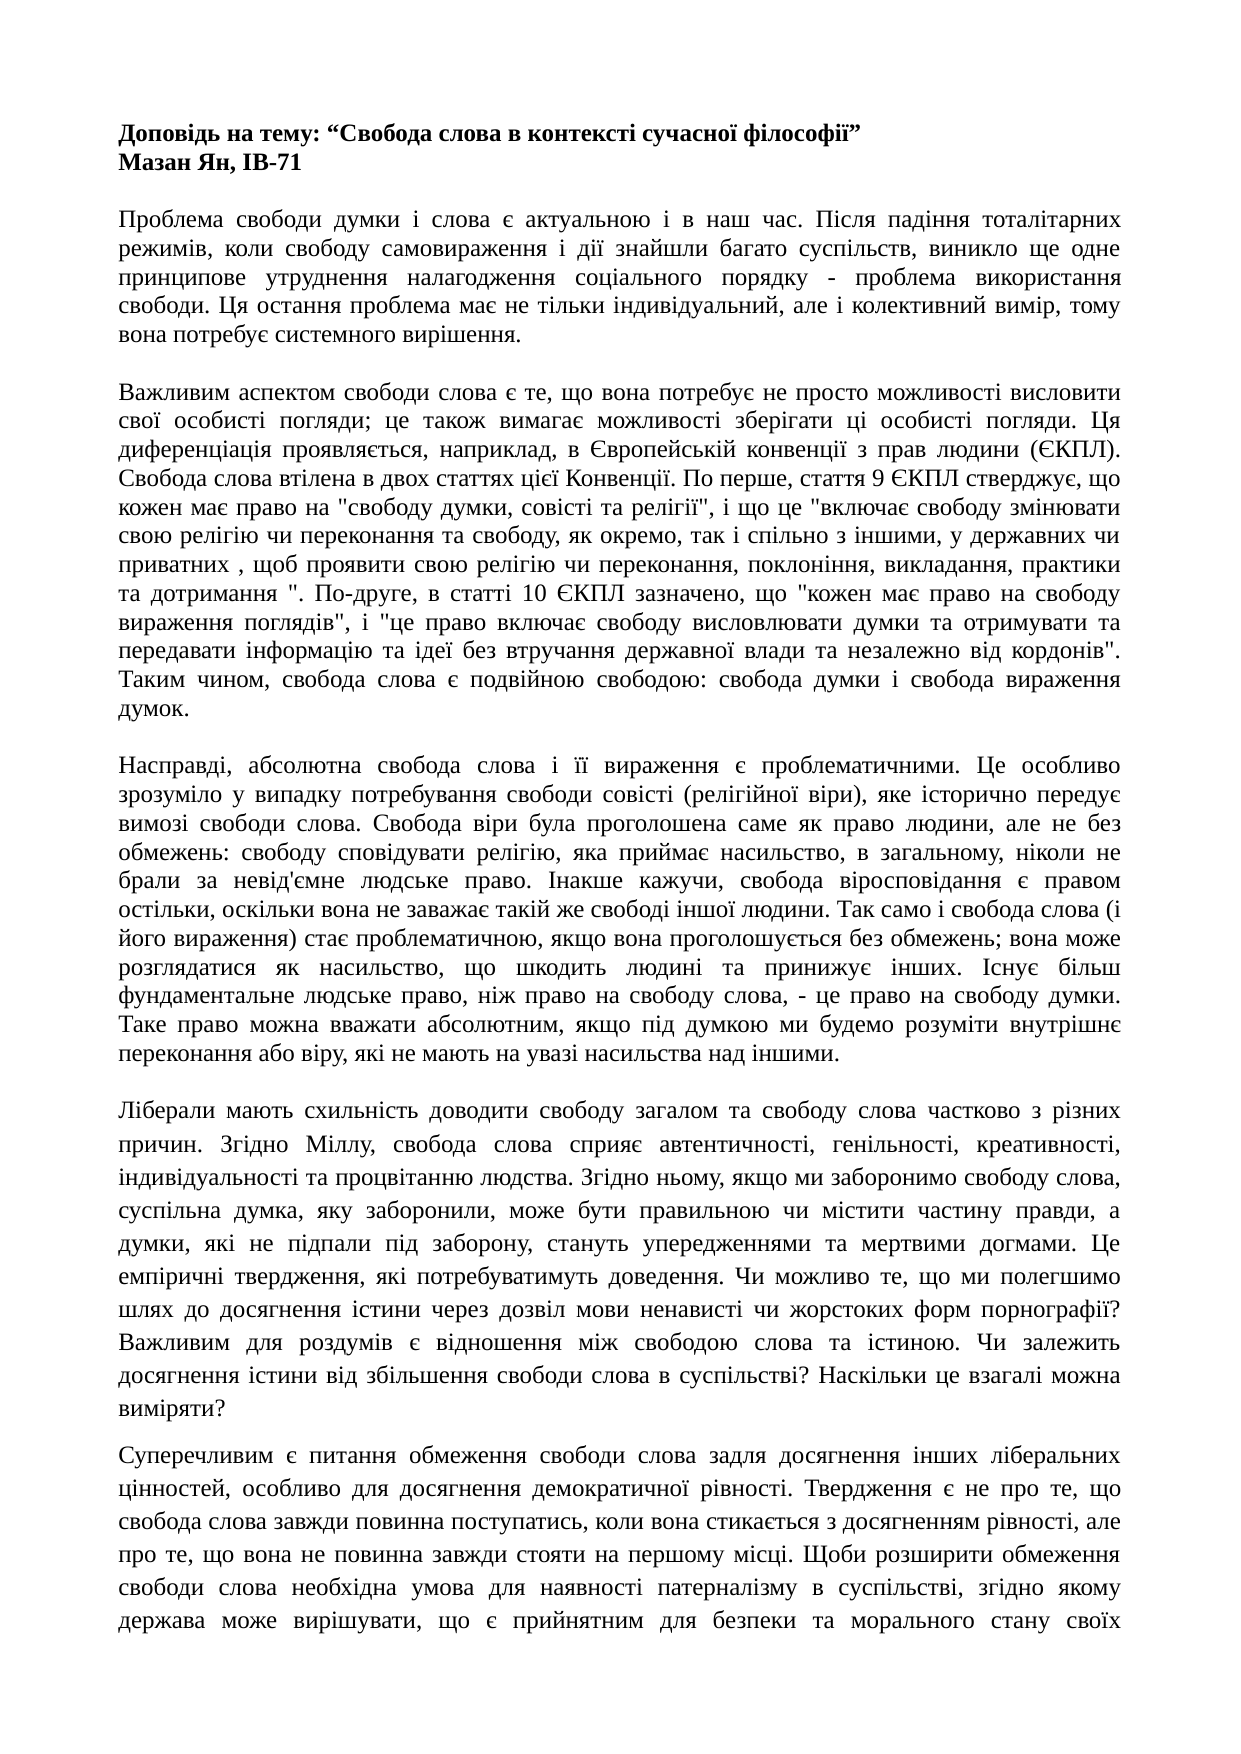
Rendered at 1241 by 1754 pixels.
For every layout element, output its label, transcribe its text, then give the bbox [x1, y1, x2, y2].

text Мазан Ян, ІВ-71 [118, 147, 1122, 176]
text Насправді, абсолютна свобода слова і її вираження є проблематичними. Це особливо зрозуміло у випадку потребування свободи совісті (релігійної віри), яке історично передує вимозі свободи слова. Свобода віри була проголошена саме як право людини, але не без обмежень: свободу сповідувати релігію, яка приймає насильство, в загальному, ніколи не брали за невід'ємне людське право. Інакше кажучи, свобода віросповідання є правом остільки, оскільки вона не заважає такій же свободі іншої людини. Так само і свобода слова (і його вираження) стає проблематичною, якщо вона проголошується без обмежень; вона може розглядатися як насильство, що шкодить людині та принижує інших. Існує більш фундаментальне людське право, ніж право на свободу слова, - це право на свободу думки. Таке право можна вважати абсолютним, якщо під думкою ми будемо розуміти внутрішнє переконання або віру, які не мають на увазі насильства над іншими. [118, 751, 1122, 1067]
text Доповідь на тему: “Свобода слова в контексті сучасної філософії” [118, 118, 1122, 147]
text Ліберали мають схильність доводити свободу загалом та свободу слова частково з різних причин. Згідно Міллу, свобода слова сприяє автентичності, генільності, креативності, індивідуальності та процвітанню людства. Згідно ньому, якщо ми заборонимо свободу слова, суспільна думка, яку заборонили, може бути правильною чи містити частину правди, а думки, які не підпали під заборону, стануть упередженнями та мертвими догмами. Це емпіричні твердження, які потребуватимуть доведення. Чи можливо те, що ми полегшимо шлях до досягнення істини через дозвіл мови ненависті чи жорстоких форм порнографії? Важливим для роздумів є відношення між свободою слова та істиною. Чи залежить досягнення істини від збільшення свободи слова в суспільстві? Наскільки це взагалі можна виміряти? [118, 1096, 1122, 1422]
text Проблема свободи думки і слова є актуальною і в наш час. Після падіння тоталітарних режимів, коли свободу самовираження і дії знайшли багато суспільств, виникло ще одне принципове утруднення налагодження соціального порядку - проблема використання свободи. Ця остання проблема має не тільки індивідуальний, але і колективний вимір, тому вона потребує системного вирішення. [118, 204, 1122, 348]
text Важливим аспектом свободи слова є те, що вона потребує не просто можливості висловити свої особисті погляди; це також вимагає можливості зберігати ці особисті погляди. Ця диференціація проявляється, наприклад, в Європейській конвенції з прав людини (ЄКПЛ). Свобода слова втілена в двох статтях цієї Конвенції. По перше, стаття 9 ЄКПЛ стверджує, що кожен має право на "свободу думки, совісті та релігії", і що це "включає свободу змінювати свою релігію чи переконання та свободу, як окремо, так і спільно з іншими, у державних чи приватних , щоб проявити свою релігію чи переконання, поклоніння, викладання, практики та дотримання ". По-друге, в статті 10 ЄКПЛ зазначено, що "кожен має право на свободу вираження поглядів", і "це право включає свободу висловлювати думки та отримувати та передавати інформацію та ідеї без втручання державної влади та незалежно від кордонів". Таким чином, свобода слова є подвійною свободою: свобода думки і свобода вираження думок. [118, 348, 1122, 722]
text Суперечливим є питання обмеження свободи слова задля досягнення інших ліберальних цінностей, особливо для досягнення демократичної рівності. Твердження є не про те, що свобода слова завжди повинна поступатись, коли вона стикається з досягненням рівності, але про те, що вона не повинна завжди стояти на першому місці. Щоби розширити обмеження свободи слова необхідна умова для наявності патерналізму в суспільстві, згідно якому держава може вирішувати, що є прийнятним для безпеки та морального стану своїх [118, 1440, 1122, 1634]
